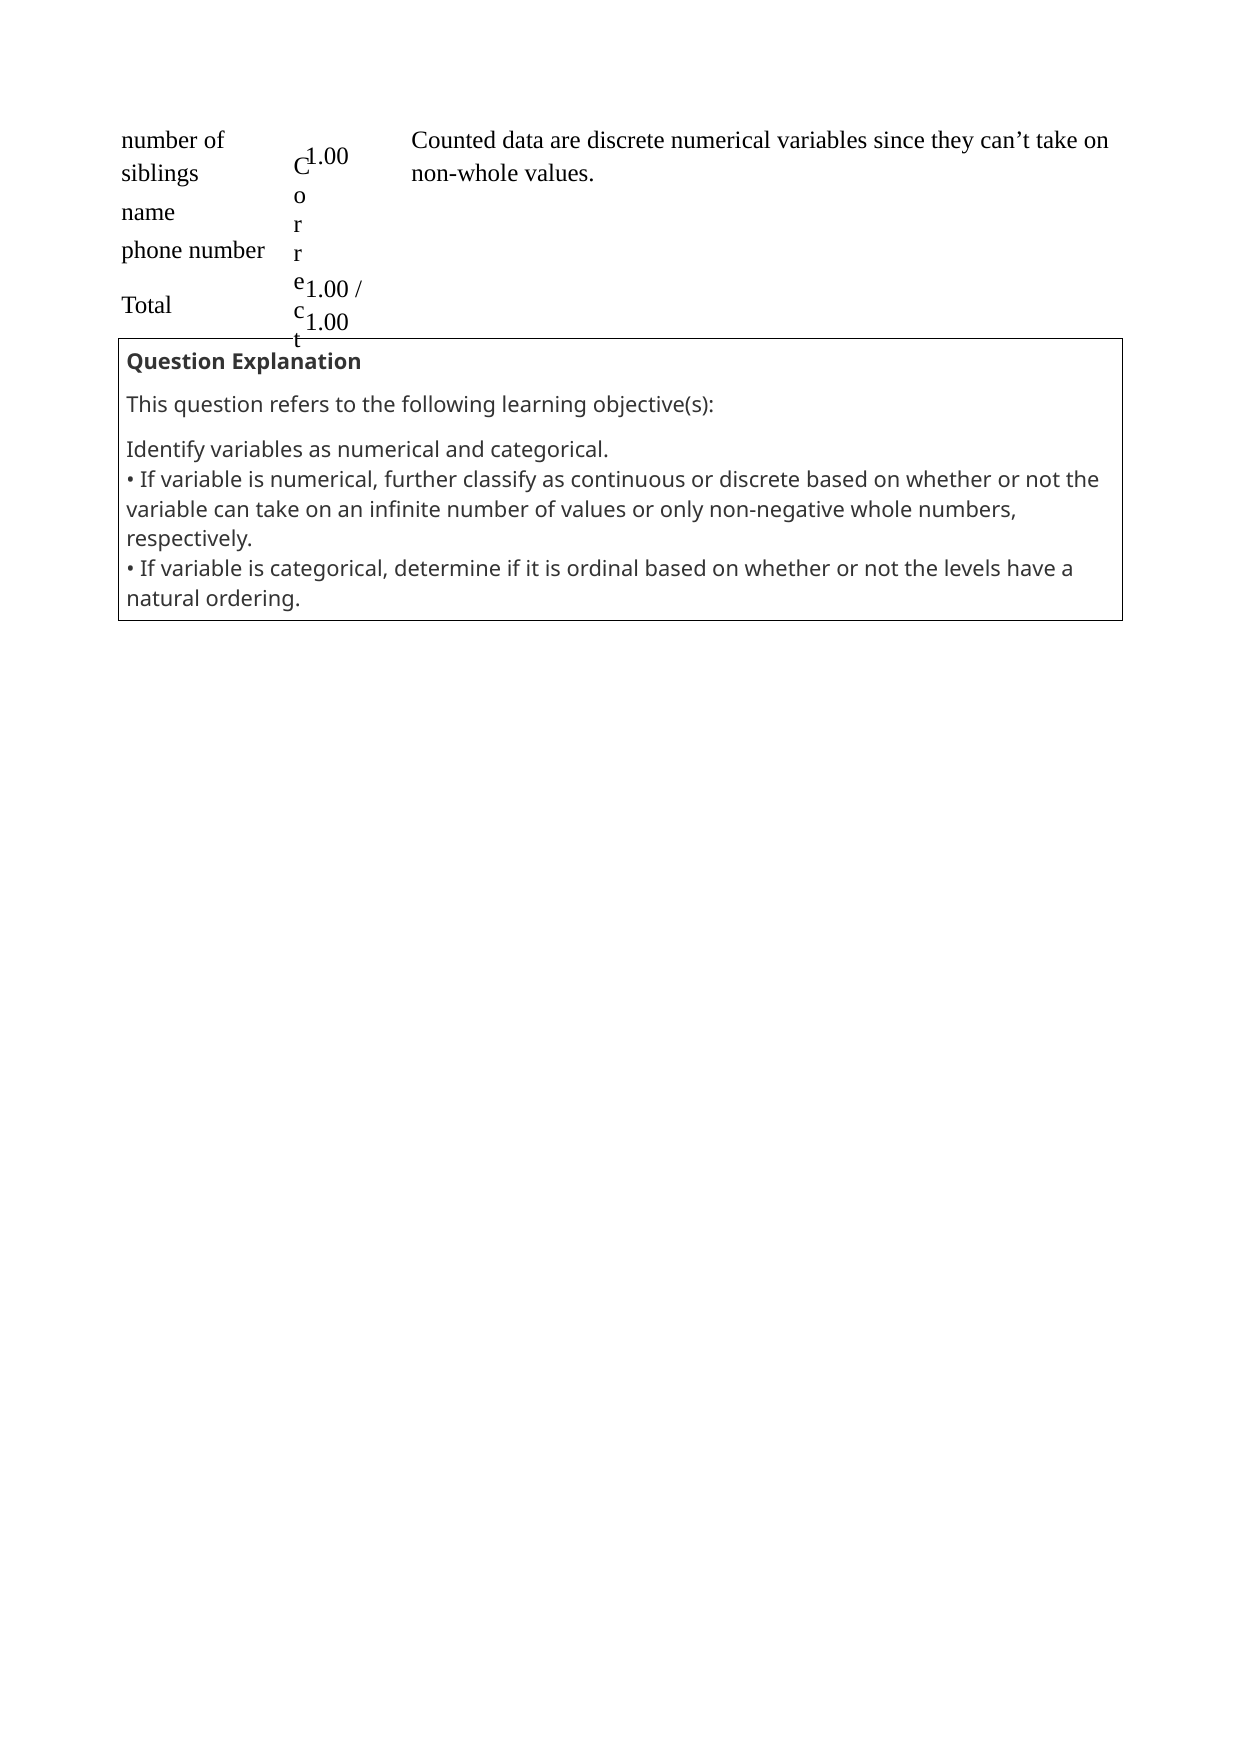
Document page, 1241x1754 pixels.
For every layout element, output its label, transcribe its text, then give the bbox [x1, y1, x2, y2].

table_cell [290, 118, 302, 231]
table_cell 1.00 / 1.00 [302, 267, 408, 338]
table_cell [302, 228, 408, 267]
table_cell 1.00 [302, 118, 408, 189]
text Question Explanation [119, 339, 1122, 376]
table_cell [296, 190, 302, 202]
table_cell [296, 203, 302, 228]
table_cell Total [118, 267, 290, 338]
table_cell Counted data are discrete numerical variables since they can’t take on non-whole values. [408, 118, 1122, 189]
table_cell [296, 289, 302, 307]
text Identify variables as numerical and categorical. • If variable is numerical, further classify as continuous or discrete based on whether or not the variable can take on an infinite number of values or only non-negative whole numbers, respectively. • If variable is categorical, determine if it is ordinal based on whether or not the levels have a natural ordering. [119, 426, 1122, 620]
table_cell [296, 307, 302, 317]
table_cell [296, 267, 302, 278]
table_cell number of siblings [118, 118, 290, 189]
table_cell phone number [118, 228, 290, 267]
text This question refers to the following learning objective(s): [119, 381, 1122, 418]
table_cell [302, 190, 408, 228]
table_cell [296, 318, 302, 338]
table_cell [408, 267, 1122, 338]
table_cell name [118, 190, 290, 228]
table_cell [297, 159, 302, 173]
table_cell [296, 228, 302, 267]
table_cell [408, 190, 1122, 228]
table_cell [408, 228, 1122, 267]
